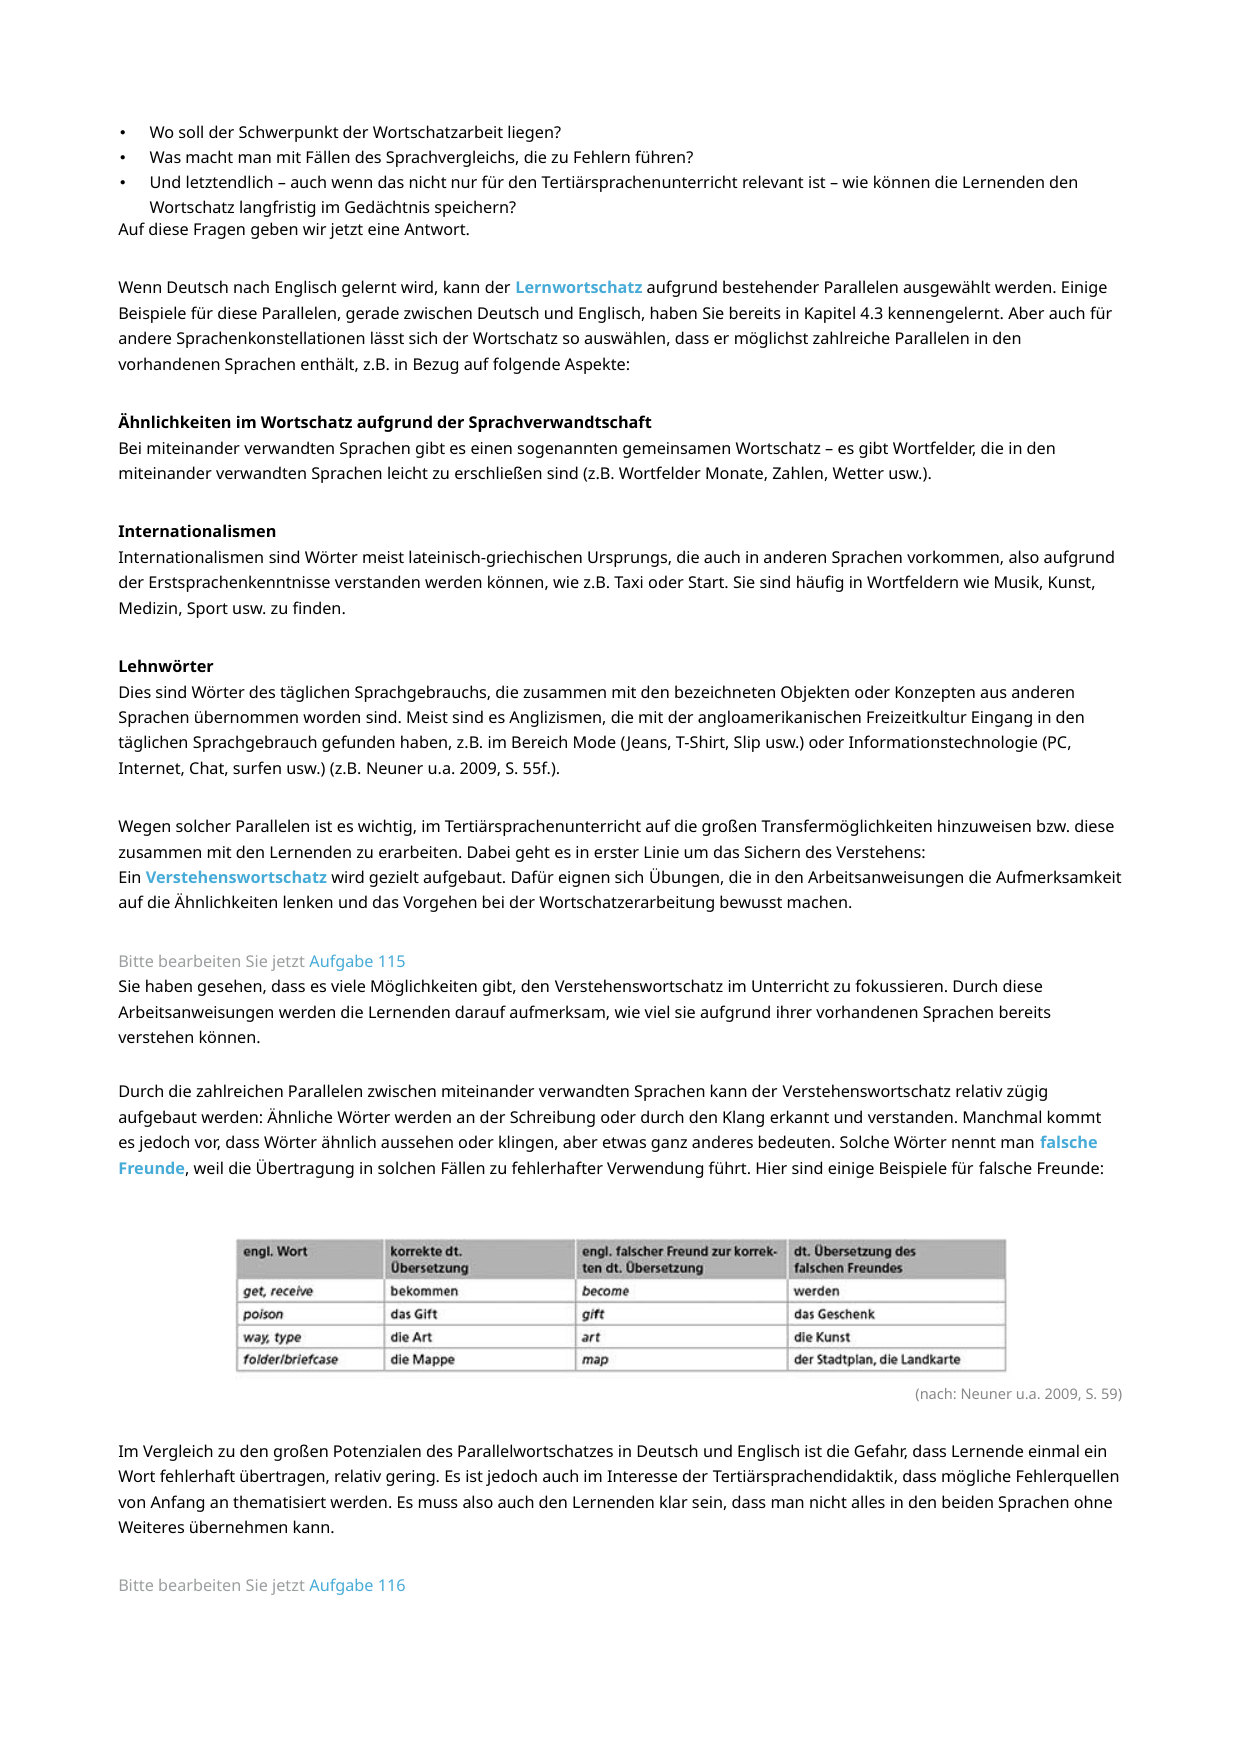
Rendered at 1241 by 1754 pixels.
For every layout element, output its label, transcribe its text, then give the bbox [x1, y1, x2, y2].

text Dies sind Wörter des täglichen Sprachgebrauchs, die zusammen mit den bezeichneten Objekten oder Konzepten aus anderen Sprachen übernommen worden sind. Meist sind es Anglizismen, die mit der angloamerikanischen Freizeitkultur Eingang in den täglichen Sprachgebrauch gefunden haben, z.B. im Bereich Mode (Jeans, T-Shirt, Slip usw.) oder Informationstechnologie (PC, Internet, Chat, surfen usw.) (z.B. Neuner u.a. 2009, S. 55f.). [118, 681, 1122, 779]
text Im Vergleich zu den großen Potenzialen des Parallelwortschatzes in Deutsch und Englisch ist die Gefahr, dass Lernende einmal ein Wort fehlerhaft übertragen, relativ gering. Es ist jedoch auch im Interesse der Tertiärsprachendidaktik, dass mögliche Fehlerquellen von Anfang an thematisiert werden. Es muss also auch den Lernenden klar sein, dass man nicht alles in den beiden Sprachen ohne Weiteres übernehmen kann. [118, 1440, 1122, 1538]
text Internationalismen sind Wörter meist lateinisch-griechischen Ursprungs, die auch in anderen Sprachen vorkommen, also aufgrund der Erstsprachenkenntnisse verstanden werden können, wie z.B. Taxi oder Start. Sie sind häufig in Wortfeldern wie Musik, Kunst, Medizin, Sport usw. zu finden. [118, 546, 1122, 619]
text Lehnwörter [118, 655, 1122, 677]
text Sie haben gesehen, dass es viele Möglichkeiten gibt, den Verstehenswortschatz im Unterricht zu fokussieren. Durch diese Arbeitsanweisungen werden die Lernenden darauf aufmerksam, wie viel sie aufgrund ihrer vorhandenen Sprachen bereits verstehen können. [118, 975, 1122, 1048]
text Wegen solcher Parallelen ist es wichtig, im Tertiärsprachenunterricht auf die großen Transfermöglichkeiten hinzuweisen bzw. diese zusammen mit den Lernenden zu erarbeiten. Dabei geht es in erster Linie um das Sichern des Verstehens: Ein Verstehenswortschatz wird gezielt aufgebaut. Dafür eignen sich Übungen, die in den Arbeitsanweisungen die Aufmerksamkeit auf die Ähnlichkeiten lenken und das Vorgehen bei der Wortschatzerarbeitung bewusst machen. [118, 815, 1122, 914]
text Ähnlichkeiten im Wortschatz aufgrund der Sprachverwandtschaft [118, 411, 1122, 433]
text Wenn Deutsch nach Englisch gelernt wird, kann der Lernwortschatz aufgrund bestehender Parallelen ausgewählt werden. Einige Beispiele für diese Parallelen, gerade zwischen Deutsch und Englisch, haben Sie bereits in Kapitel 4.3 kennengelernt. Aber auch für andere Sprachenkonstellationen lässt sich der Wortschatz so auswählen, dass er möglichst zahlreiche Parallelen in den vorhandenen Sprachen enthält, z.B. in Bezug auf folgende Aspekte: [118, 277, 1122, 375]
text Internationalismen [118, 521, 1122, 543]
text Bitte bearbeiten Sie jetzt Aufgabe 116 [118, 1574, 1122, 1597]
text Bitte bearbeiten Sie jetzt Aufgabe 115 [118, 950, 1122, 972]
text (nach: Neuner u.a. 2009, S. 59) [118, 1384, 1122, 1404]
text Bei miteinander verwandten Sprachen gibt es einen sogenannten gemeinsamen Wortschatz – es gibt Wortfelder, die in den miteinander verwandten Sprachen leicht zu erschließen sind (z.B. Wortfelder Monate, Zahlen, Wetter usw.). [118, 437, 1122, 484]
list Und letztendlich – auch wenn das nicht nur für den Tertiärsprachenunterricht relevant ist – wie können die Lernenden den Wortschatz langfristig im Gedächtnis speichern? [120, 168, 1122, 218]
text Auf diese Fragen geben wir jetzt eine Antwort. [118, 218, 1122, 240]
text Durch die zahlreichen Parallelen zwischen miteinander verwandten Sprachen kann der Verstehenswortschatz relativ zügig aufgebaut werden: Ähnliche Wörter werden an der Schreibung oder durch den Klang erkannt und verstanden. Manchmal kommt es jedoch vor, dass Wörter ähnlich aussehen oder klingen, aber etwas ganz anderes bedeuten. Solche Wörter nennt man falsche Freunde, weil die Übertragung in solchen Fällen zu fehlerhafter Verwendung führt. Hier sind einige Beispiele für falsche Freunde: [118, 1080, 1122, 1179]
list Wo soll der Schwerpunkt der Wortschatzarbeit liegen? [120, 118, 1122, 143]
picture [226, 1229, 1014, 1380]
list Was macht man mit Fällen des Sprachvergleichs, die zu Fehlern führen? [120, 143, 1122, 168]
